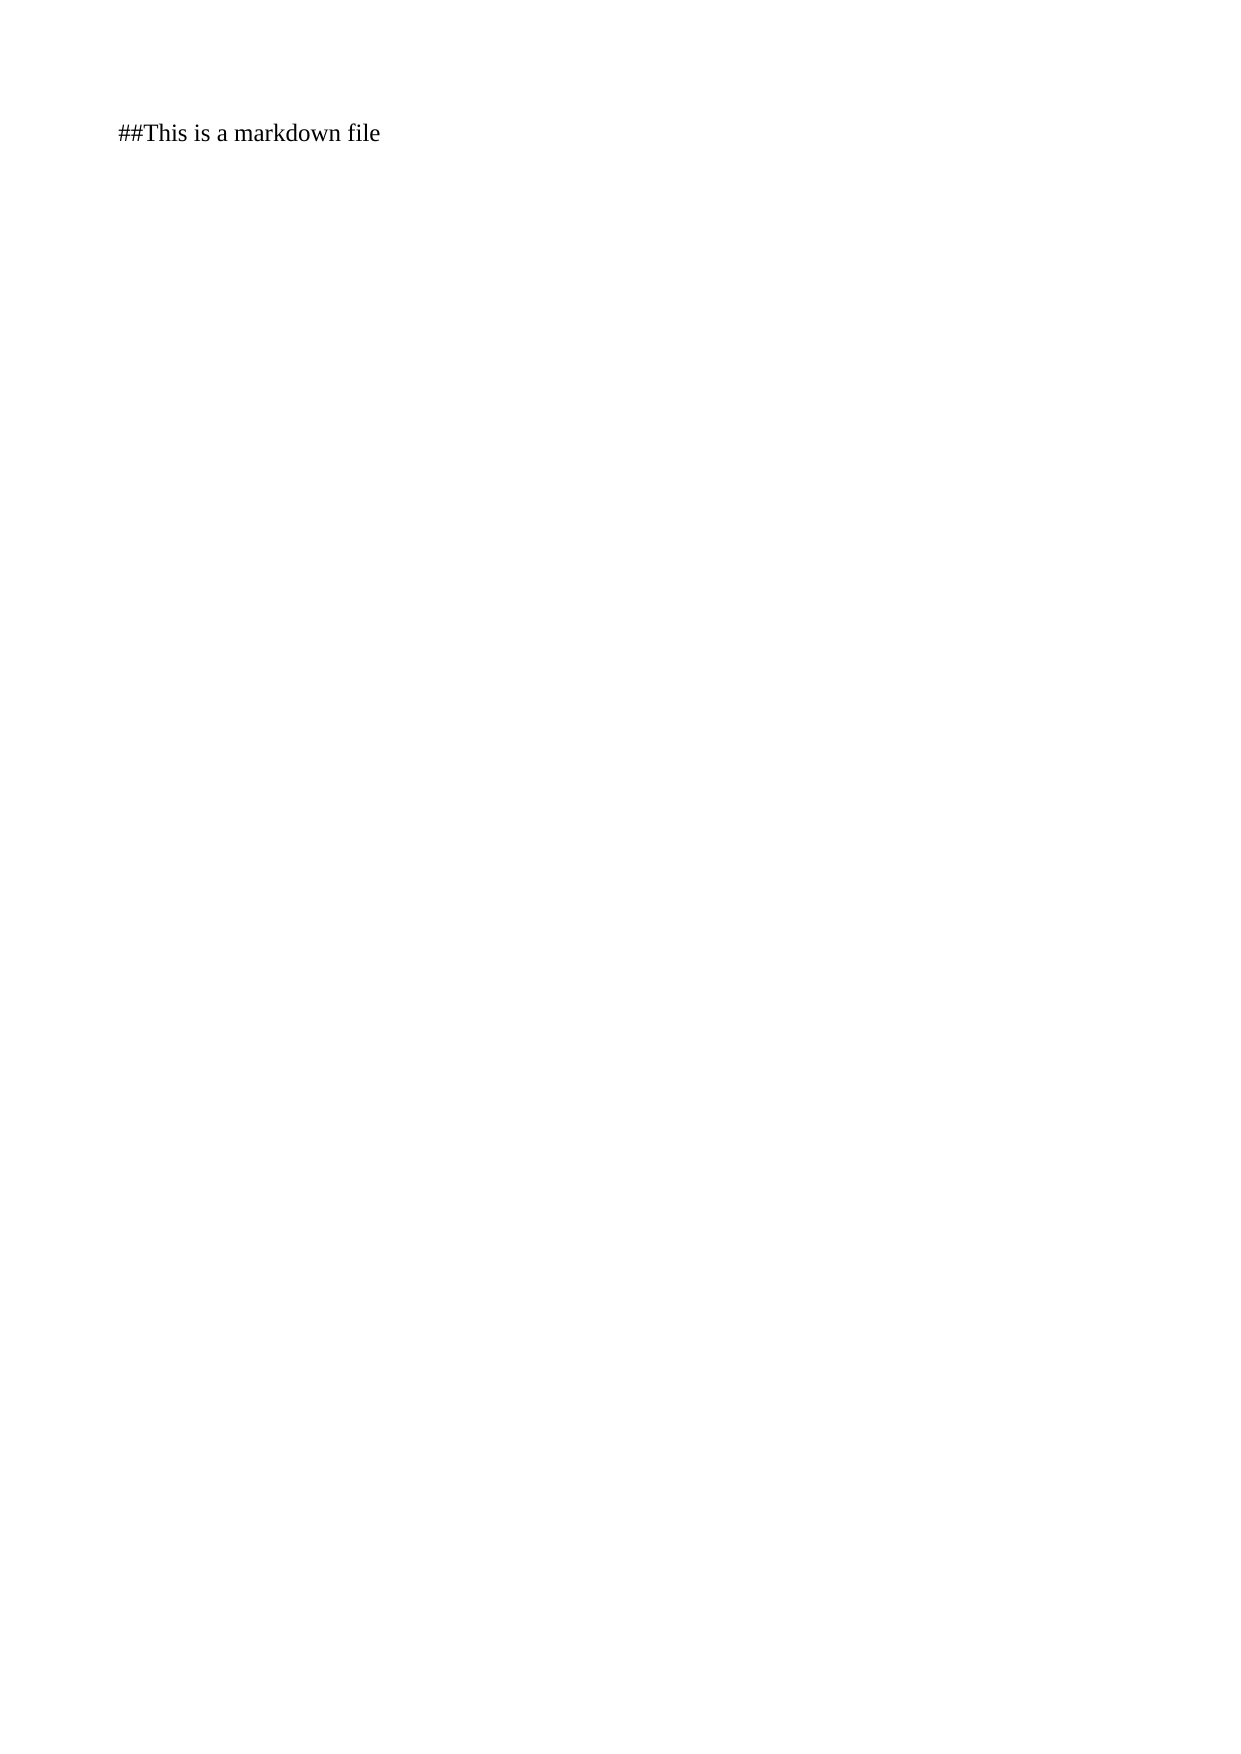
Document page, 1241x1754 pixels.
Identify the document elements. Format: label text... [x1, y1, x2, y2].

text ##This is a markdown file [118, 118, 1122, 147]
